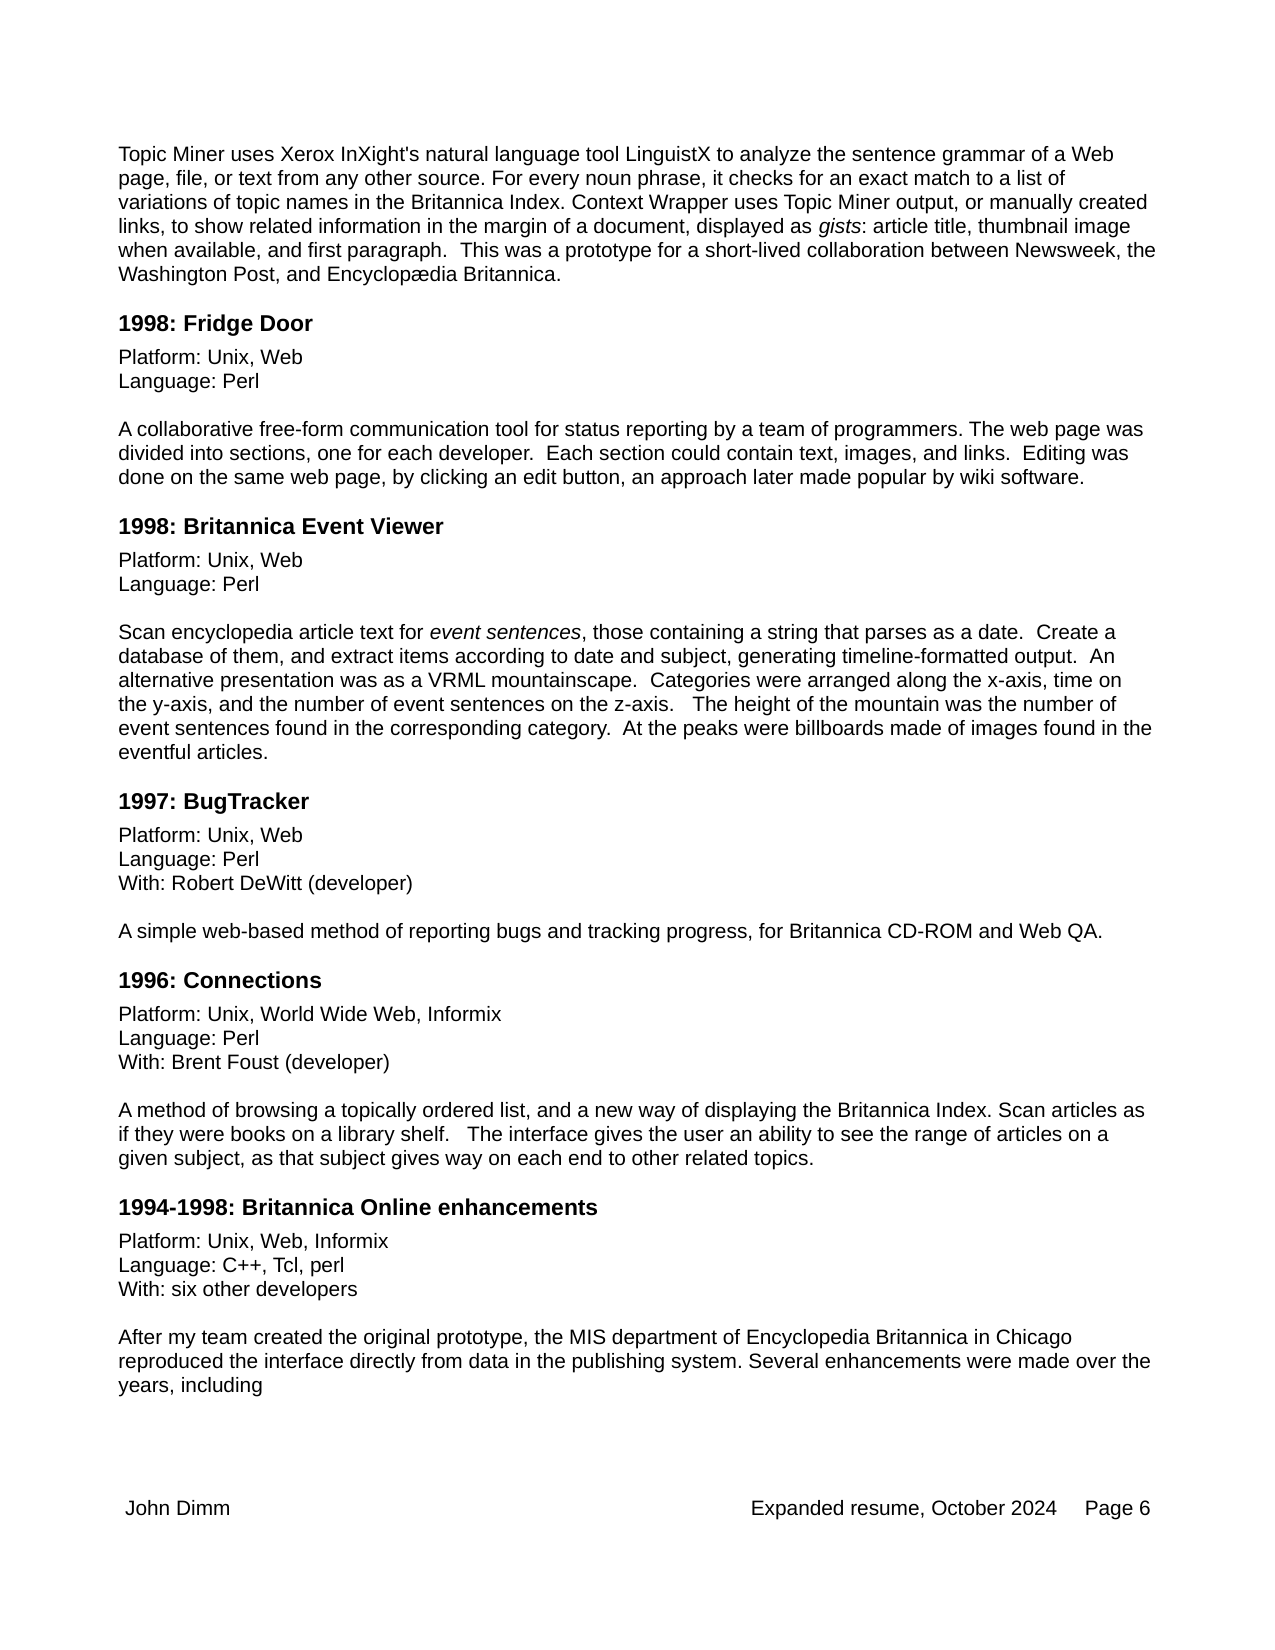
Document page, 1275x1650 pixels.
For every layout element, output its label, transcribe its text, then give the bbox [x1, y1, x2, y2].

text Platform: Unix, World Wide Web, Informix Language: Perl [118, 1002, 1157, 1050]
text Platform: Unix, Web Language: Perl [118, 548, 1157, 596]
text A simple web-based method of reporting bugs and tracking progress, for Britannica CD-ROM and Web QA. [118, 919, 1157, 943]
subtitle 1998: Britannica Event Viewer [118, 513, 1157, 539]
subtitle 1994-1998: Britannica Online enhancements [118, 1194, 1157, 1220]
text With: Brent Foust (developer) [118, 1050, 1157, 1074]
text With: Robert DeWitt (developer) [118, 871, 1157, 895]
text With: six other developers [118, 1277, 1157, 1301]
text Platform: Unix, Web Language: Perl [118, 345, 1157, 393]
subtitle 1997: BugTracker [118, 788, 1157, 814]
subtitle 1998: Fridge Door [118, 310, 1157, 336]
text A method of browsing a topically ordered list, and a new way of displaying the Britannica Index. Scan articles as if they were books on a library shelf. The interface gives the user an ability to see the range of articles on a given subject, as that subject gives way on each end to other related topics. [118, 1098, 1157, 1170]
text Platform: Unix, Web Language: Perl [118, 823, 1157, 871]
text Scan encyclopedia article text for event sentences, those containing a string that parses as a date. Create a database of them, and extract items according to date and subject, generating timeline-formatted output. An alternative presentation was as a VRML mountainscape. Categories were arranged along the x-axis, time on the y-axis, and the number of event sentences on the z-axis. The height of the mountain was the number of event sentences found in the corresponding category. At the peaks were billboards made of images found in the eventful articles. [118, 620, 1157, 764]
text Platform: Unix, Web, Informix [118, 1229, 1157, 1253]
subtitle 1996: Connections [118, 967, 1157, 993]
text Topic Miner uses Xerox InXight's natural language tool LinguistX to analyze the sentence grammar of a Web page, file, or text from any other source. For every noun phrase, it checks for an exact match to a list of variations of topic names in the Britannica Index. Context Wrapper uses Topic Miner output, or manually created links, to show related information in the margin of a document, displayed as gists: article title, thumbnail image when available, and first paragraph. This was a prototype for a short-lived collaboration between Newsweek, the Washington Post, and Encyclopædia Britannica. [118, 142, 1157, 286]
text After my team created the original prototype, the MIS department of Encyclopedia Britannica in Chicago reproduced the interface directly from data in the publishing system. Several enhancements were made over the years, including [118, 1325, 1157, 1397]
text Language: C++, Tcl, perl [118, 1253, 1157, 1277]
text A collaborative free-form communication tool for status reporting by a team of programmers. The web page was divided into sections, one for each developer. Each section could contain text, images, and links. Editing was done on the same web page, by clicking an edit button, an approach later made popular by wiki software. [118, 417, 1157, 489]
